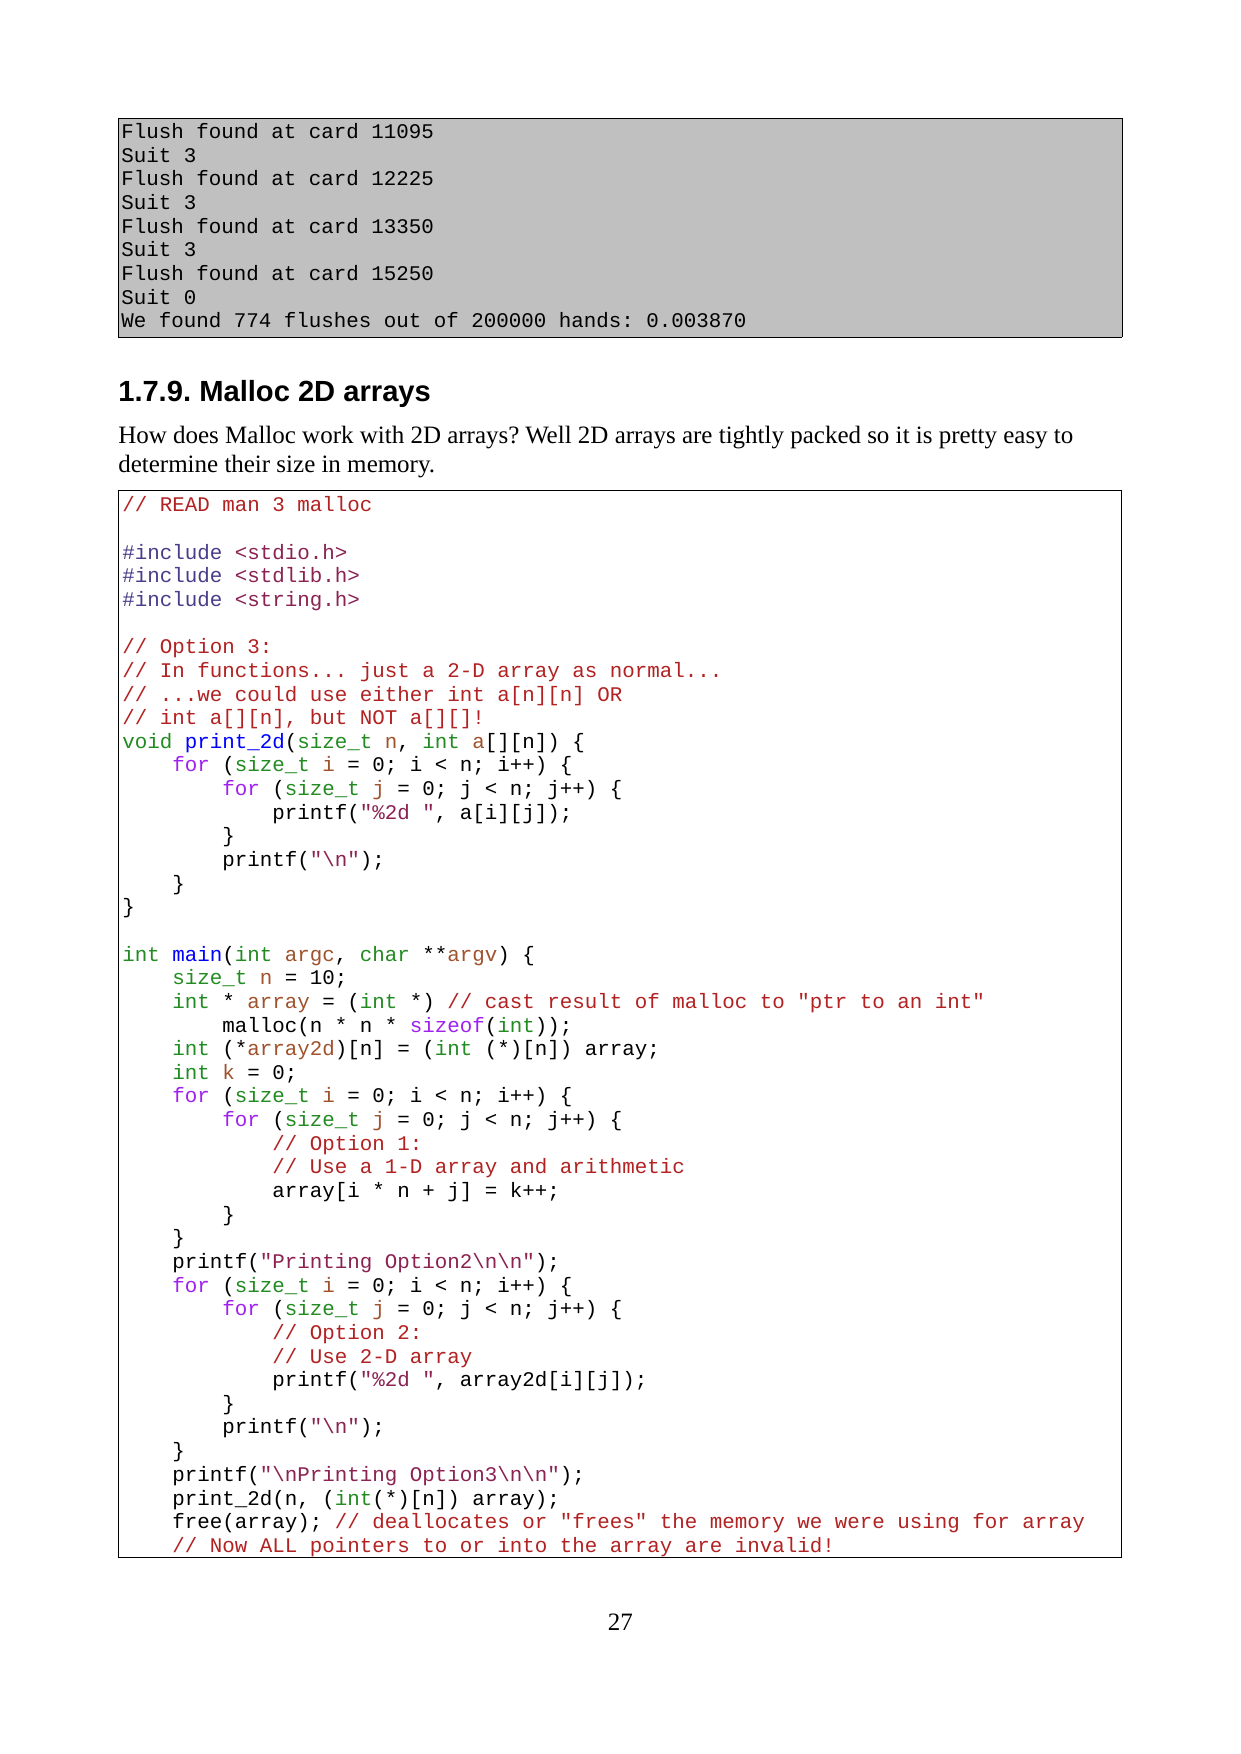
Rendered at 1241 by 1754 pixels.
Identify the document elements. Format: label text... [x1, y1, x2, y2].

text Suit 0 [119, 284, 1122, 307]
text for (size_t i = 0; i < n; i++) { [119, 751, 1121, 774]
text // Option 3: [119, 632, 1121, 656]
text free(array); // deallocates or "frees" the memory we were using for array [119, 1507, 1121, 1531]
text Suit 3 [119, 189, 1122, 213]
text } [119, 821, 1121, 845]
text size_t n = 10; [119, 963, 1121, 987]
text // ...we could use either int a[n][n] OR [119, 679, 1121, 703]
text #include <stdlib.h> [119, 561, 1121, 585]
text Suit 3 [119, 142, 1122, 165]
text // Option 1: [119, 1129, 1121, 1152]
text printf("\n"); [119, 1413, 1121, 1436]
text // Option 2: [119, 1318, 1121, 1342]
text } [119, 1223, 1121, 1247]
text // Now ALL pointers to or into the array are invalid! [119, 1531, 1121, 1557]
text int main(int argc, char **argv) { [119, 940, 1121, 963]
text Flush found at card 11095 [119, 119, 1122, 142]
text } [119, 1389, 1121, 1413]
text } [119, 869, 1121, 892]
text malloc(n * n * sizeof(int)); [119, 1011, 1121, 1034]
text printf("%2d ", a[i][j]); [119, 798, 1121, 821]
text } [119, 1436, 1121, 1460]
text } [119, 892, 1121, 916]
text array[i * n + j] = k++; [119, 1176, 1121, 1200]
text // Use a 1-D array and arithmetic [119, 1152, 1121, 1176]
text Flush found at card 15250 [119, 260, 1122, 284]
text // In functions... just a 2-D array as normal... [119, 656, 1121, 679]
text // Use 2-D array [119, 1342, 1121, 1365]
text for (size_t j = 0; j < n; j++) { [119, 774, 1121, 798]
text int * array = (int *) // cast result of malloc to "ptr to an int" [119, 987, 1121, 1011]
text printf("%2d ", array2d[i][j]); [119, 1365, 1121, 1389]
text How does Malloc work with 2D arrays? Well 2D arrays are tightly packed so it is pretty easy to determine their size in memory. [118, 420, 1122, 478]
text int (*array2d)[n] = (int (*)[n]) array; [119, 1034, 1121, 1058]
text // int a[][n], but NOT a[][]! [119, 703, 1121, 727]
text void print_2d(size_t n, int a[][n]) { [119, 727, 1121, 751]
subtitle Malloc 2D arrays [118, 374, 1122, 408]
text printf("Printing Option2\n\n"); [119, 1247, 1121, 1271]
text // READ man 3 malloc [119, 491, 1121, 514]
text printf("\n"); [119, 845, 1121, 869]
text We found 774 flushes out of 200000 hands: 0.003870 [119, 307, 1122, 337]
text for (size_t i = 0; i < n; i++) { [119, 1271, 1121, 1294]
text Flush found at card 12225 [119, 165, 1122, 189]
text for (size_t i = 0; i < n; i++) { [119, 1082, 1121, 1105]
text #include <string.h> [119, 585, 1121, 609]
text Suit 3 [119, 236, 1122, 260]
text for (size_t j = 0; j < n; j++) { [119, 1105, 1121, 1129]
text printf("\nPrinting Option3\n\n"); [119, 1460, 1121, 1483]
text Flush found at card 13350 [119, 213, 1122, 236]
text for (size_t j = 0; j < n; j++) { [119, 1294, 1121, 1318]
text print_2d(n, (int(*)[n]) array); [119, 1483, 1121, 1507]
text #include <stdio.h> [119, 538, 1121, 561]
text } [119, 1200, 1121, 1223]
text int k = 0; [119, 1058, 1121, 1082]
